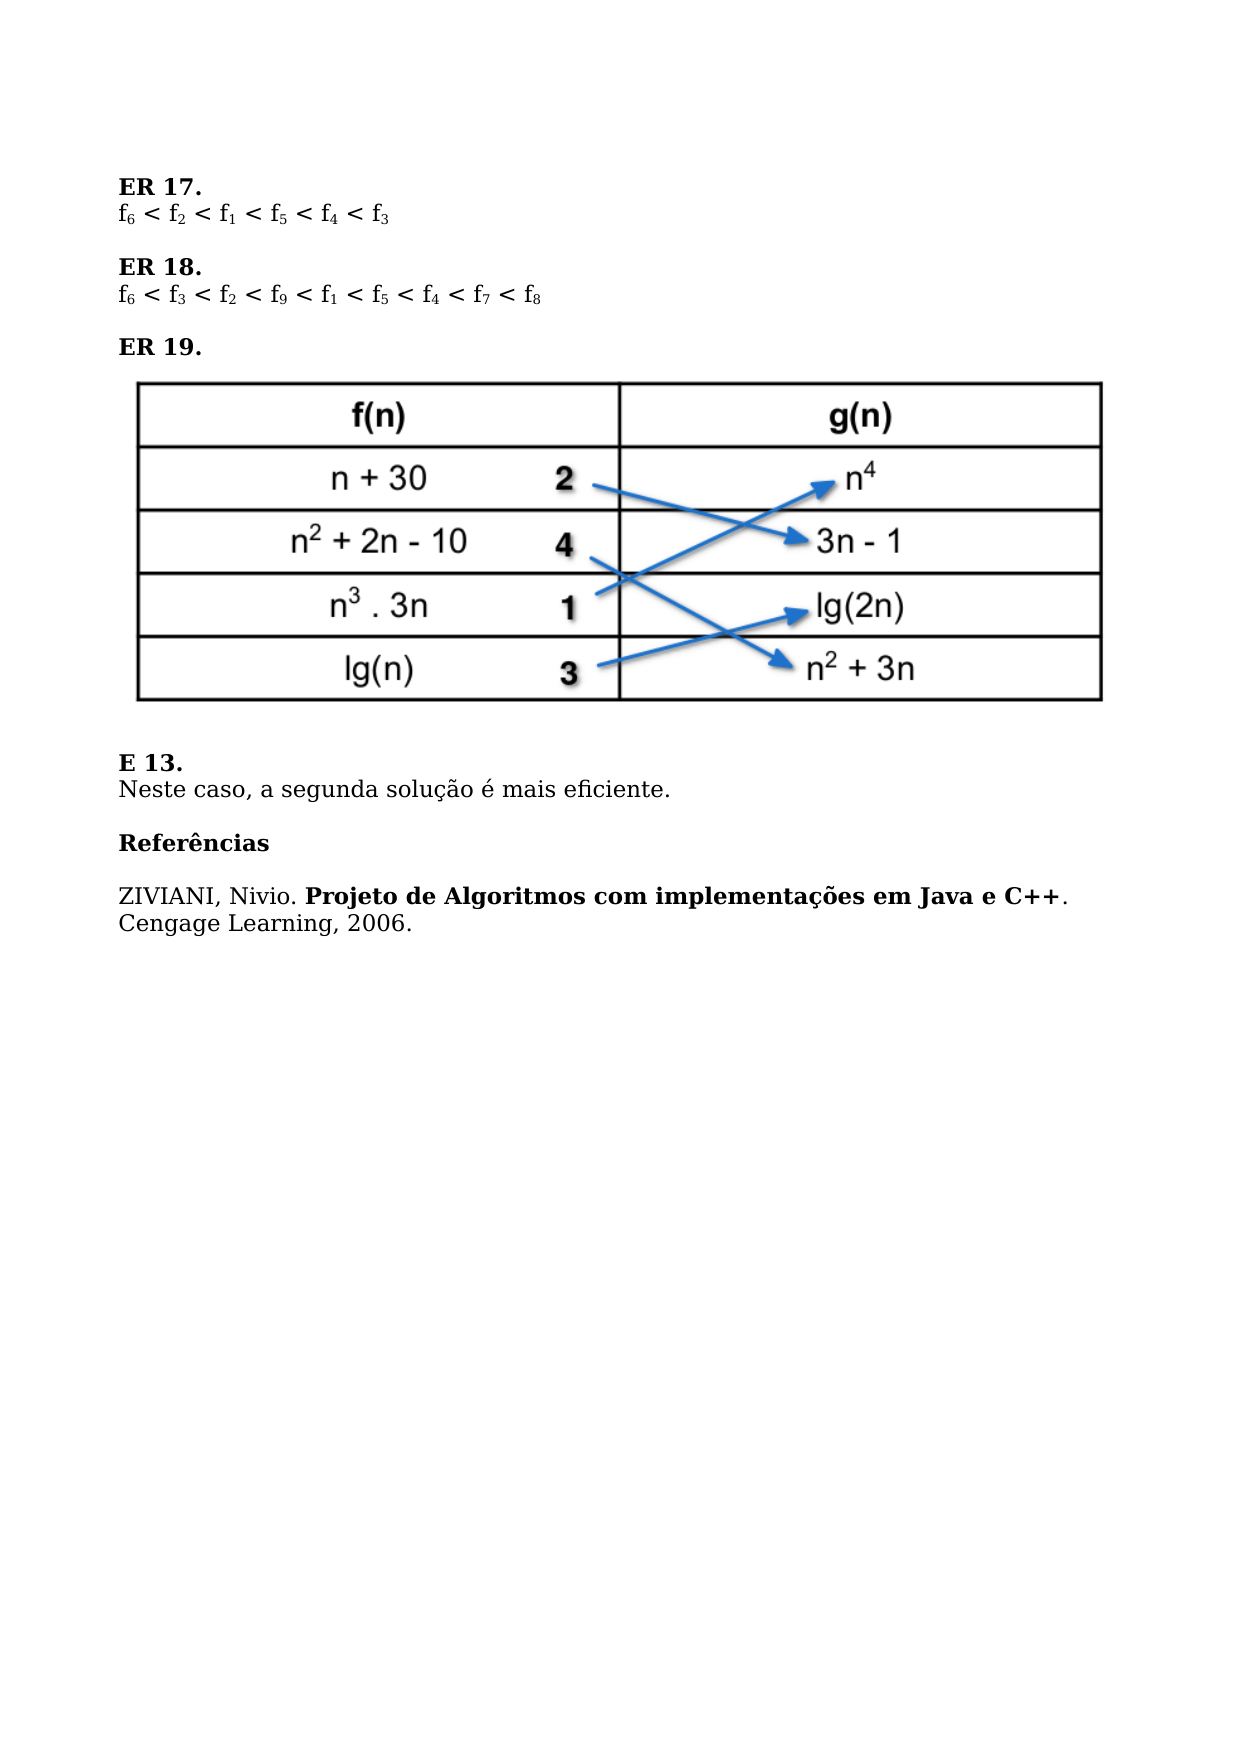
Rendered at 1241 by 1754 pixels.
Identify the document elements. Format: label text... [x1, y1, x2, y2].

text E 13. [118, 749, 1122, 776]
text ZIVIANI, Nivio. Projeto de Algoritmos com implementações em Java e C++. Cengage Learning, 2006. [118, 883, 1122, 937]
text ER 17. [118, 174, 1122, 201]
picture [118, 361, 1123, 723]
text ER 18. [118, 254, 1122, 281]
text Neste caso, a segunda solução é mais eficiente. [118, 776, 1122, 803]
text ER 19. [118, 334, 1122, 361]
text f6 < f3 < f2 < f9 < f1 < f5 < f4 < f7 < f8 [118, 281, 1122, 307]
text f6 < f2 < f1 < f5 < f4 < f3 [118, 201, 1122, 227]
text Referências [118, 830, 1122, 857]
